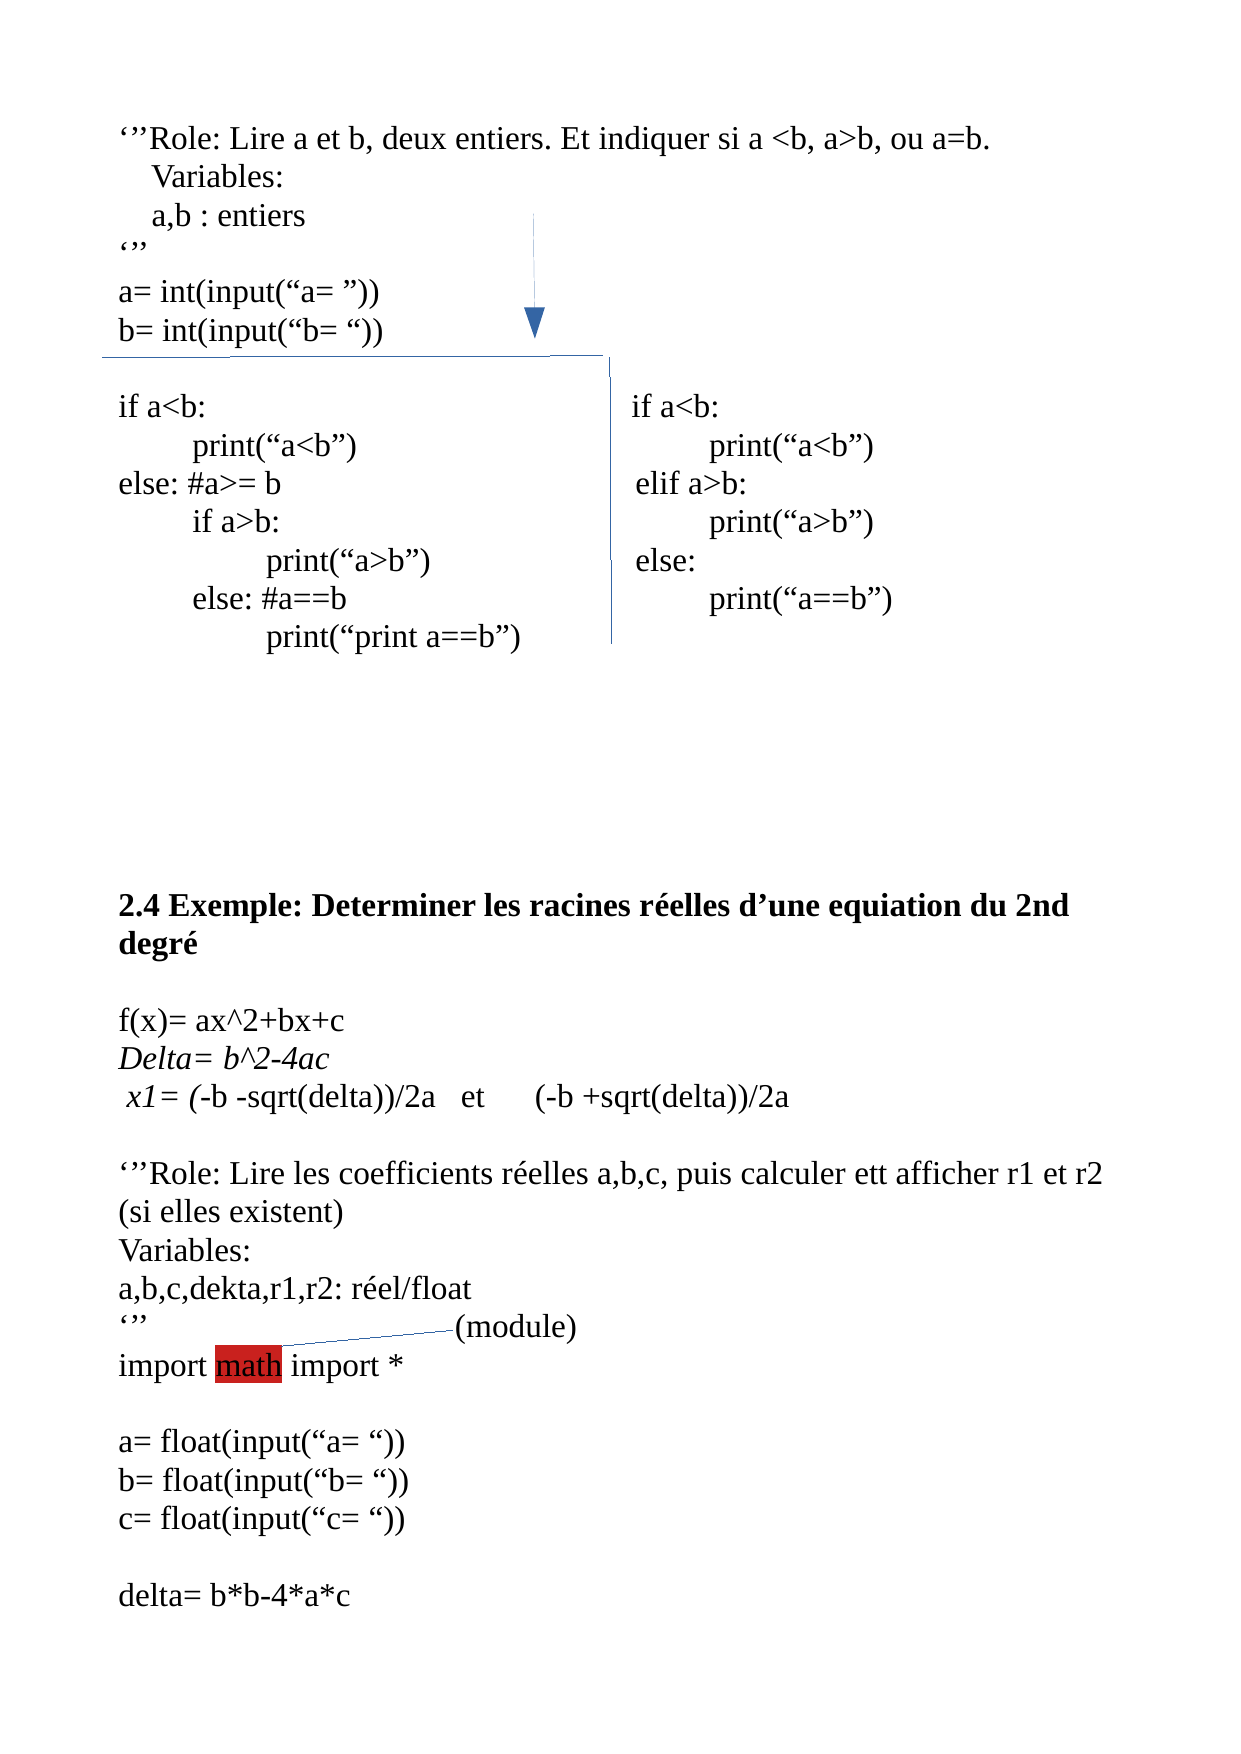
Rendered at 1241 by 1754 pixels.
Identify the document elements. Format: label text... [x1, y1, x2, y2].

text print(“print a==b”) [118, 616, 1122, 655]
text [534, 233, 1122, 271]
text f(x)= ax^2+bx+c [118, 1000, 1122, 1038]
text c= float(input(“c= “)) [118, 1498, 1122, 1536]
text a= float(input(“a= “)) [118, 1421, 1122, 1460]
text Variables: [118, 156, 1122, 195]
text import math import * [118, 1345, 1122, 1383]
text elif a>b: [611, 463, 1122, 501]
text [535, 271, 1122, 310]
text ‘’’Role: Lire les coefficients réelles a,b,c, puis calculer ett afficher r1 et r2 (si elles existent) [118, 1153, 1122, 1230]
text Delta= b^2-4ac [118, 1038, 1122, 1076]
text b= float(input(“b= “)) [118, 1460, 1122, 1498]
text else: #a==b [118, 578, 611, 616]
text a,b : entiers [118, 195, 1122, 233]
text Variables: [118, 1230, 1122, 1268]
text a= int(input(“a= ”)) [118, 271, 534, 310]
text delta= b*b-4*a*c [118, 1575, 1122, 1613]
text print(“a>b”) [611, 501, 1122, 540]
text a,b,c,dekta,r1,r2: réel/float [118, 1268, 1122, 1306]
text print(“a>b”) else: [118, 540, 1122, 578]
text ‘’’Role: Lire a et b, deux entiers. Et indiquer si a <b, a>b, ou a=b. [118, 118, 1122, 156]
text print(“a<b”) [118, 425, 610, 463]
text if a<b: [118, 386, 610, 425]
text ‘’’ (module) [118, 1306, 1122, 1345]
text print(“a<b”) [611, 425, 1122, 463]
text x1= (-b -sqrt(delta))/2a et (-b +sqrt(delta))/2a [118, 1076, 1122, 1115]
text if a>b: [118, 501, 610, 540]
text b= int(input(“b= “)) [118, 310, 1122, 348]
text print(“a==b”) [612, 578, 1122, 616]
text if a<b: [611, 386, 1122, 425]
text ‘’’ [118, 233, 533, 271]
text 2.4 Exemple: Determiner les racines réelles d’une equiation du 2nd degré [118, 885, 1122, 961]
text else: #a>= b [118, 463, 610, 501]
